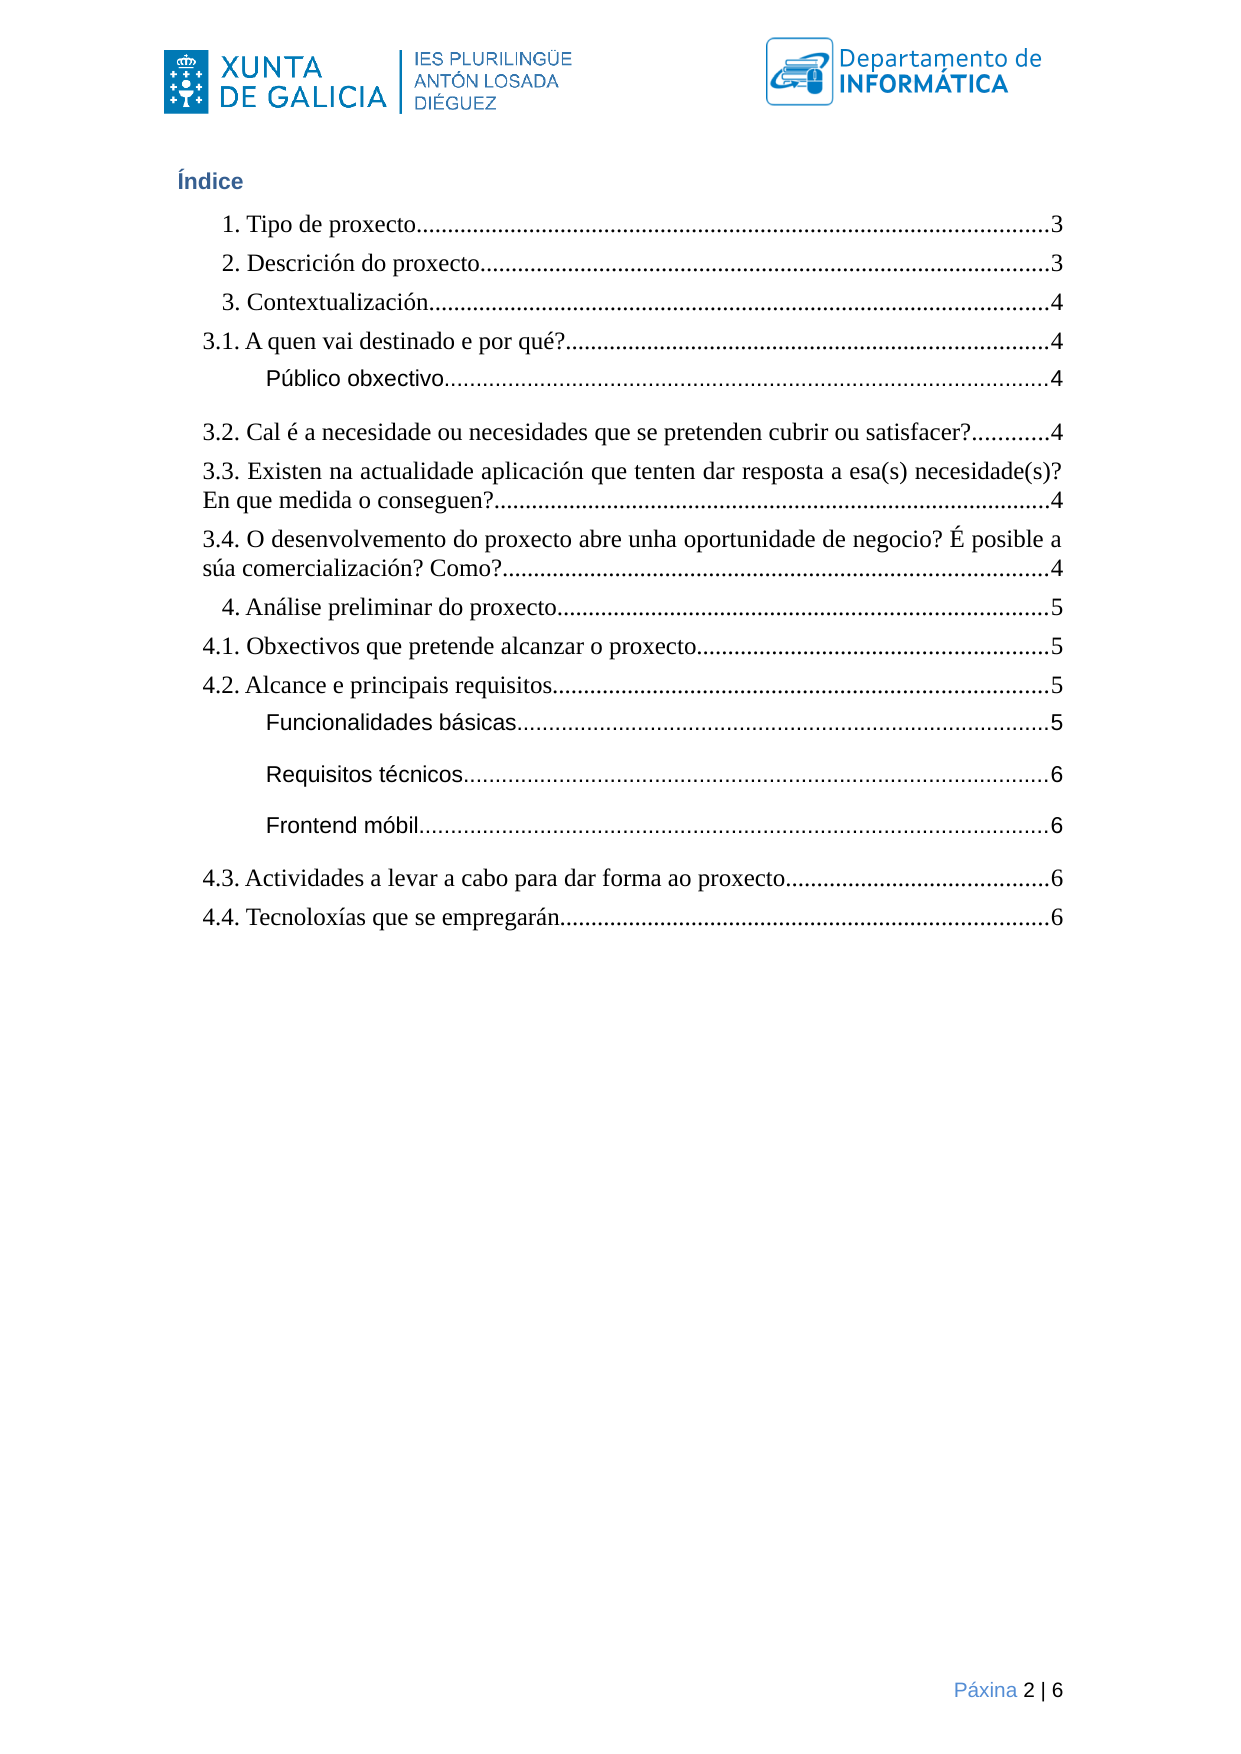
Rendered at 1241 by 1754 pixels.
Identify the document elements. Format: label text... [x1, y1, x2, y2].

text 4.1. Obxectivos que pretende alcanzar o proxecto 5 [202, 631, 1063, 660]
text 3.1. A quen vai destinado e por qué? 4 [202, 326, 1063, 355]
text Funcionalidades básicas 5 [266, 709, 1063, 736]
text 4.3. Actividades a levar a cabo para dar forma ao proxecto. 6 [202, 863, 1063, 892]
text 3.4. O desenvolvemento do proxecto abre unha oportunidade de negocio? É posible a súa comercialización? Como? 4 [202, 524, 1063, 581]
text 1. Tipo de proxecto 3 [222, 209, 1063, 237]
text 4. Análise preliminar do proxecto 5 [222, 592, 1063, 621]
picture [154, 36, 581, 125]
text 3.3. Existen na actualidade aplicación que tenten dar resposta a esa(s) necesidade(s)? En que medida o conseguen? 4 [202, 456, 1063, 513]
picture [758, 28, 1052, 122]
text 4.4. Tecnoloxías que se empregarán 6 [202, 902, 1063, 931]
text Frontend móbil 6 [266, 812, 1063, 838]
text 3. Contextualización 4 [222, 287, 1063, 316]
text 4.2. Alcance e principais requisitos 5 [202, 670, 1063, 699]
text Requisitos técnicos 6 [266, 761, 1063, 787]
text Índice [177, 168, 1065, 196]
text 2. Descrición do proxecto 3 [222, 248, 1063, 277]
text 3.2. Cal é a necesidade ou necesidades que se pretenden cubrir ou satisfacer? 4 [202, 417, 1063, 446]
text Público obxectivo 4 [266, 365, 1063, 392]
